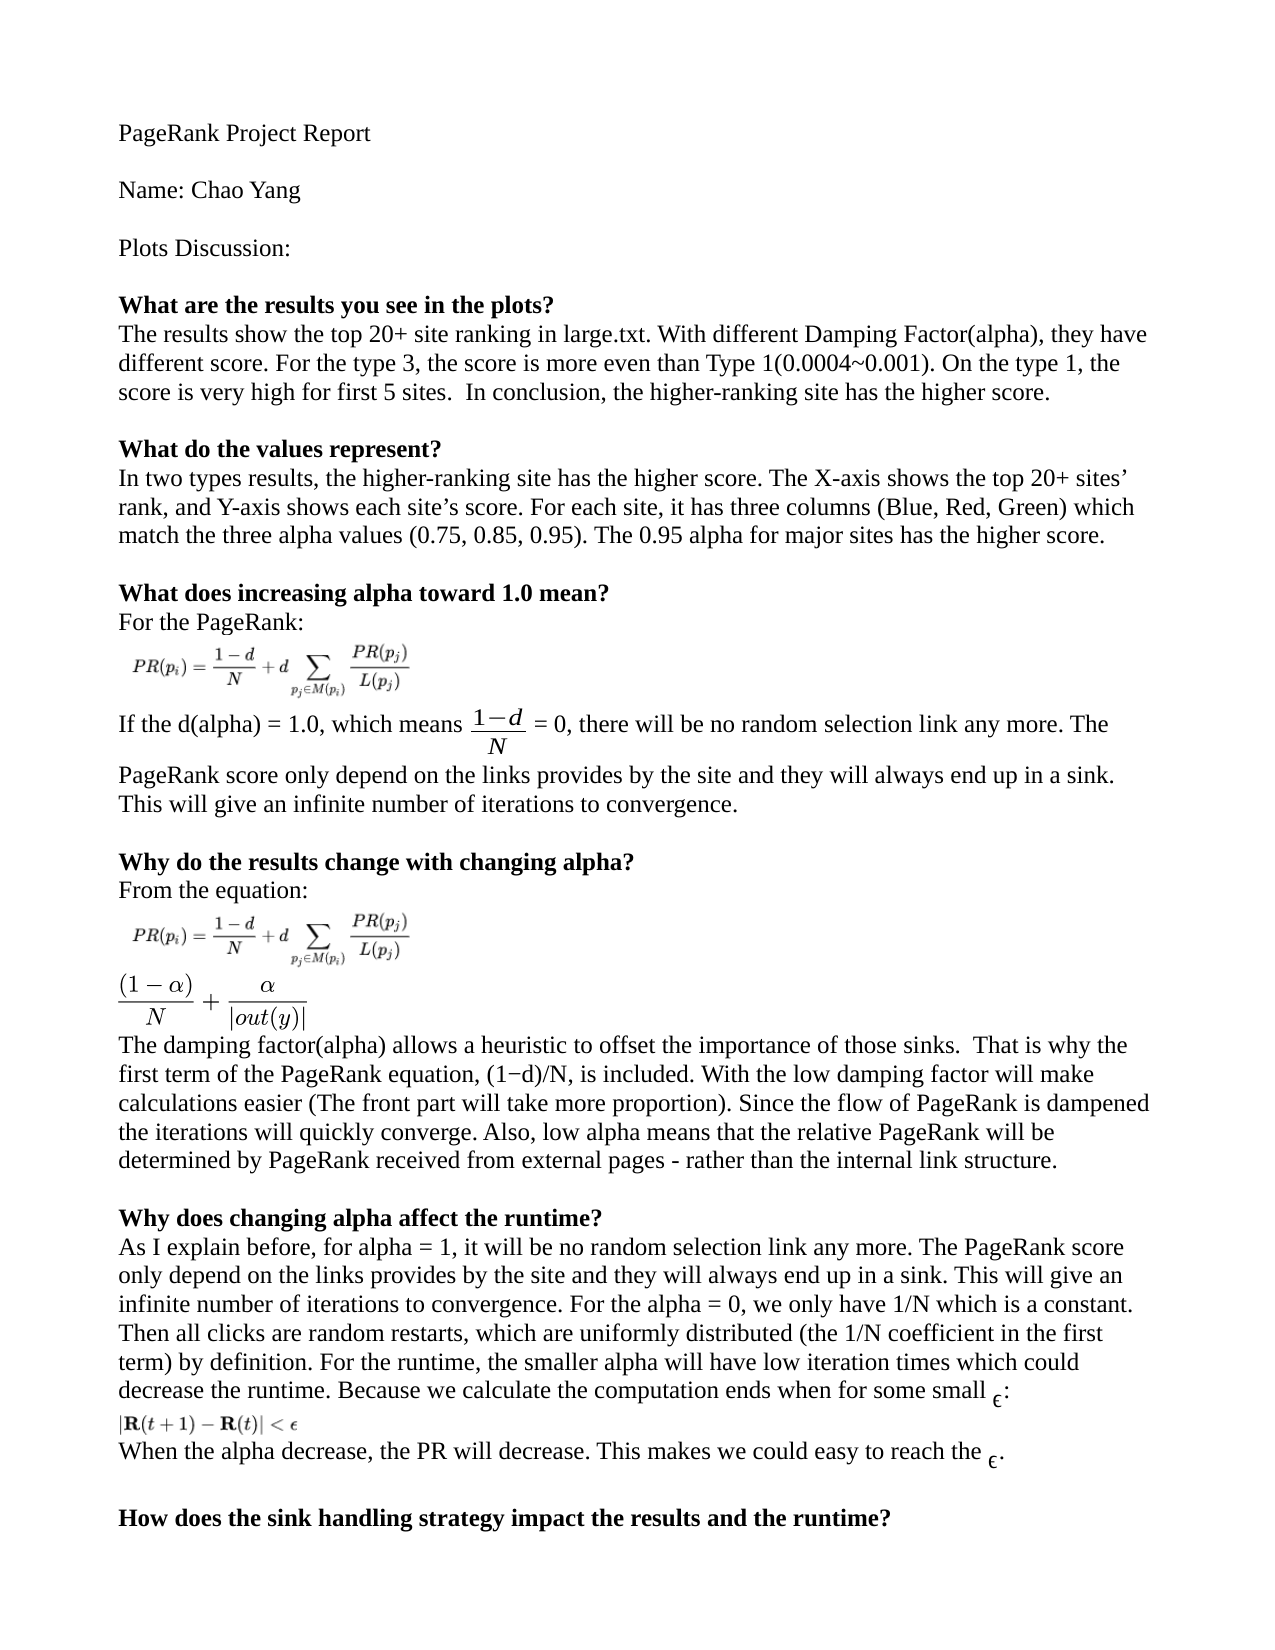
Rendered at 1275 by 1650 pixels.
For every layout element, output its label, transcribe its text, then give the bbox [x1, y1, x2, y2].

text Plots Discussion: [118, 233, 1157, 262]
text Name: Chao Yang [118, 176, 1157, 204]
text From the equation: [118, 876, 1157, 904]
text What does increasing alpha toward 1.0 mean? [118, 578, 1157, 607]
text In two types results, the higher-ranking site has the higher score. The X-axis shows the top 20+ sites’ rank, and Y-axis shows each site’s score. For each site, it has three columns (Blue, Red, Green) which match the three alpha values (0.75, 0.85, 0.95). The 0.95 alpha for major sites has the higher score. [118, 463, 1157, 549]
text When the alpha decrease, the PR will decrease. This makes we could easy to reach the . [118, 1436, 1157, 1474]
text PageRank Project Report [118, 118, 1157, 176]
text The damping factor(alpha) allows a heuristic to offset the importance of those sinks. That is why the first term of the PageRank equation, (1−d)/N, is included. With the low damping factor will make calculations easier (The front part will take more proportion). Since the flow of PageRank is dampened the iterations will quickly converge. Also, low alpha means that the relative PageRank will be determined by PageRank received from external pages - rather than the internal link structure. [118, 1031, 1157, 1174]
text What are the results you see in the plots? [118, 291, 1157, 319]
text As I explain before, for alpha = 1, it will be no random selection link any more. The PageRank score only depend on the links provides by the site and they will always end up in a sink. This will give an infinite number of iterations to convergence. For the alpha = 0, we only have 1/N which is a constant. Then all clicks are random restarts, which are uniformly distributed (the 1/N coefficient in the first term) by definition. For the runtime, the smaller alpha will have low iteration times which could decrease the runtime. Because we calculate the computation ends when for some small : [118, 1232, 1157, 1413]
text How does the sink handling strategy impact the results and the runtime? [118, 1503, 1157, 1532]
text Why does changing alpha affect the runtime? [118, 1203, 1157, 1232]
text If the d(alpha) = 1.0, which means = 0, there will be no random selection link any more. The PageRank score only depend on the links provides by the site and they will always end up in a sink. This will give an infinite number of iterations to convergence. [118, 704, 1157, 818]
text The results show the top 20+ site ranking in large.txt. With different Damping Factor(alpha), they have different score. For the type 3, the score is more even than Type 1(0.0004~0.001). On the type 1, the score is very high for first 5 sites. In conclusion, the higher-ranking site has the higher score. [118, 319, 1157, 406]
text What do the values represent? [118, 434, 1157, 463]
text Why do the results change with changing alpha? [118, 847, 1157, 876]
text For the PageRank: [118, 607, 1157, 636]
